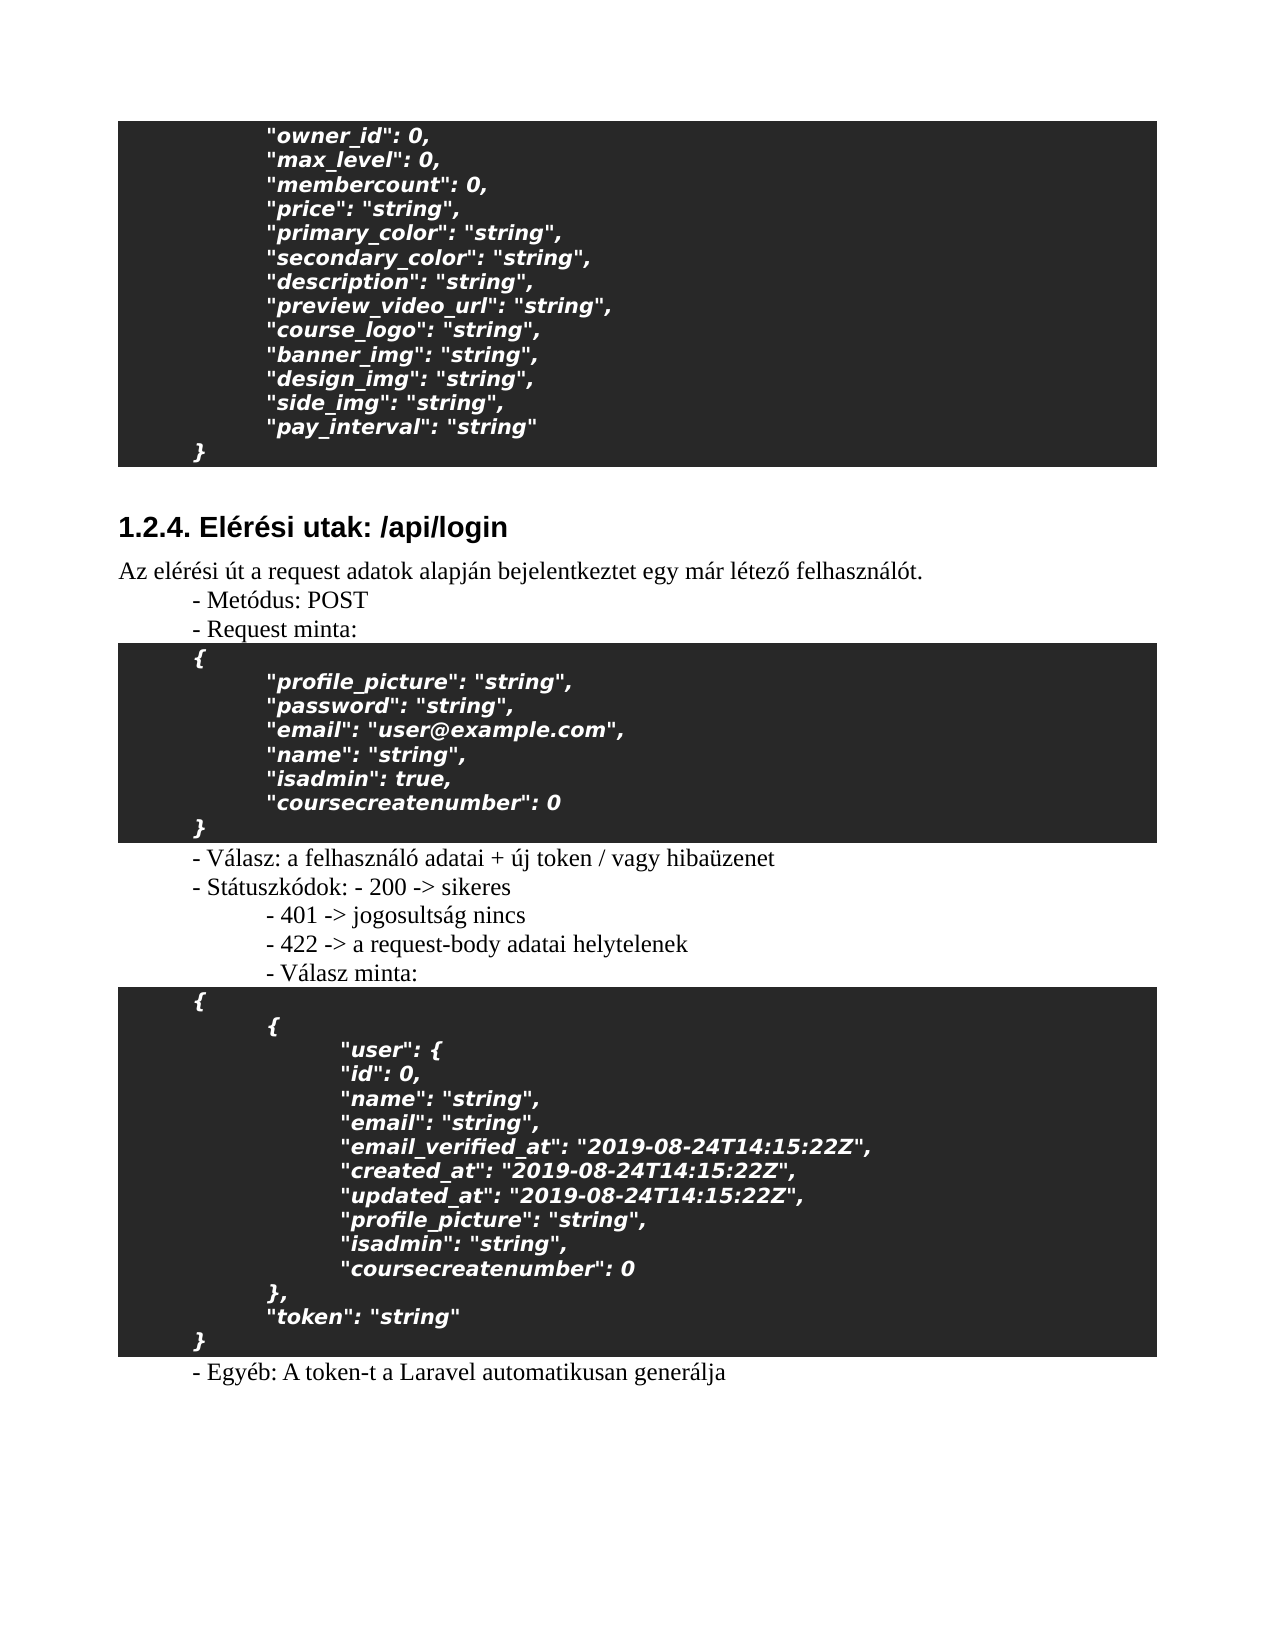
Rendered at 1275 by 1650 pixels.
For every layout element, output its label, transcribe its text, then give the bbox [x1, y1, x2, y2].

text - Egyéb: A token-t a Laravel automatikusan generálja [118, 1357, 1157, 1385]
text - 422 -> a request-body adatai helytelenek [118, 929, 1157, 958]
text "name": "string", [118, 743, 1157, 767]
text "price": "string", [118, 197, 1157, 221]
text { [118, 987, 1157, 1014]
text "password": "string", [118, 694, 1157, 718]
text "profile_picture": "string", [118, 670, 1157, 694]
text "email": "user@example.com", [118, 718, 1157, 743]
text "banner_img": "string", "design_img": "string", [118, 343, 1157, 391]
text "isadmin": "string", [118, 1232, 1157, 1257]
text - Metódus: POST [118, 585, 1157, 614]
text "primary_color": "string", [118, 221, 1157, 246]
text "side_img": "string", "pay_interval": "string" [118, 391, 1157, 440]
text "coursecreatenumber": 0 [118, 1257, 1157, 1281]
text - Válasz minta: [118, 958, 1157, 987]
text "course_logo": "string", [118, 318, 1157, 343]
text "token": "string" [118, 1305, 1157, 1329]
text - Request minta: [118, 614, 1157, 643]
text - 401 -> jogosultság nincs [118, 900, 1157, 929]
text } [118, 440, 1157, 467]
text - Státuszkódok: - 200 -> sikeres [118, 872, 1157, 900]
text "coursecreatenumber": 0 [118, 791, 1157, 816]
text "description": "string", [118, 270, 1157, 294]
text "preview_video_url": "string", [118, 294, 1157, 318]
text } [118, 1329, 1157, 1357]
text "owner_id": 0, "max_level": 0, "membercount": 0, [118, 121, 1157, 197]
text "profile_picture": "string", [118, 1208, 1157, 1232]
text { [118, 643, 1157, 670]
text { "user": { [118, 1014, 1157, 1062]
text "isadmin": true, [118, 767, 1157, 791]
text - Válasz: a felhasználó adatai + új token / vagy hibaüzenet [118, 843, 1157, 872]
subtitle 1.2.4. Elérési utak: /api/login [118, 510, 1157, 544]
text }, [118, 1281, 1157, 1305]
text Az elérési út a request adatok alapján bejelentkeztet egy már létező felhasználót. [118, 556, 1157, 585]
text "secondary_color": "string", [118, 246, 1157, 270]
text "id": 0, "name": "string", [118, 1062, 1157, 1111]
text "email": "string", "email_verified_at": "2019-08-24T14:15:22Z", [118, 1111, 1157, 1159]
text "created_at": "2019-08-24T14:15:22Z", "updated_at": "2019-08-24T14:15:22Z", [118, 1159, 1157, 1208]
text } [118, 816, 1157, 843]
